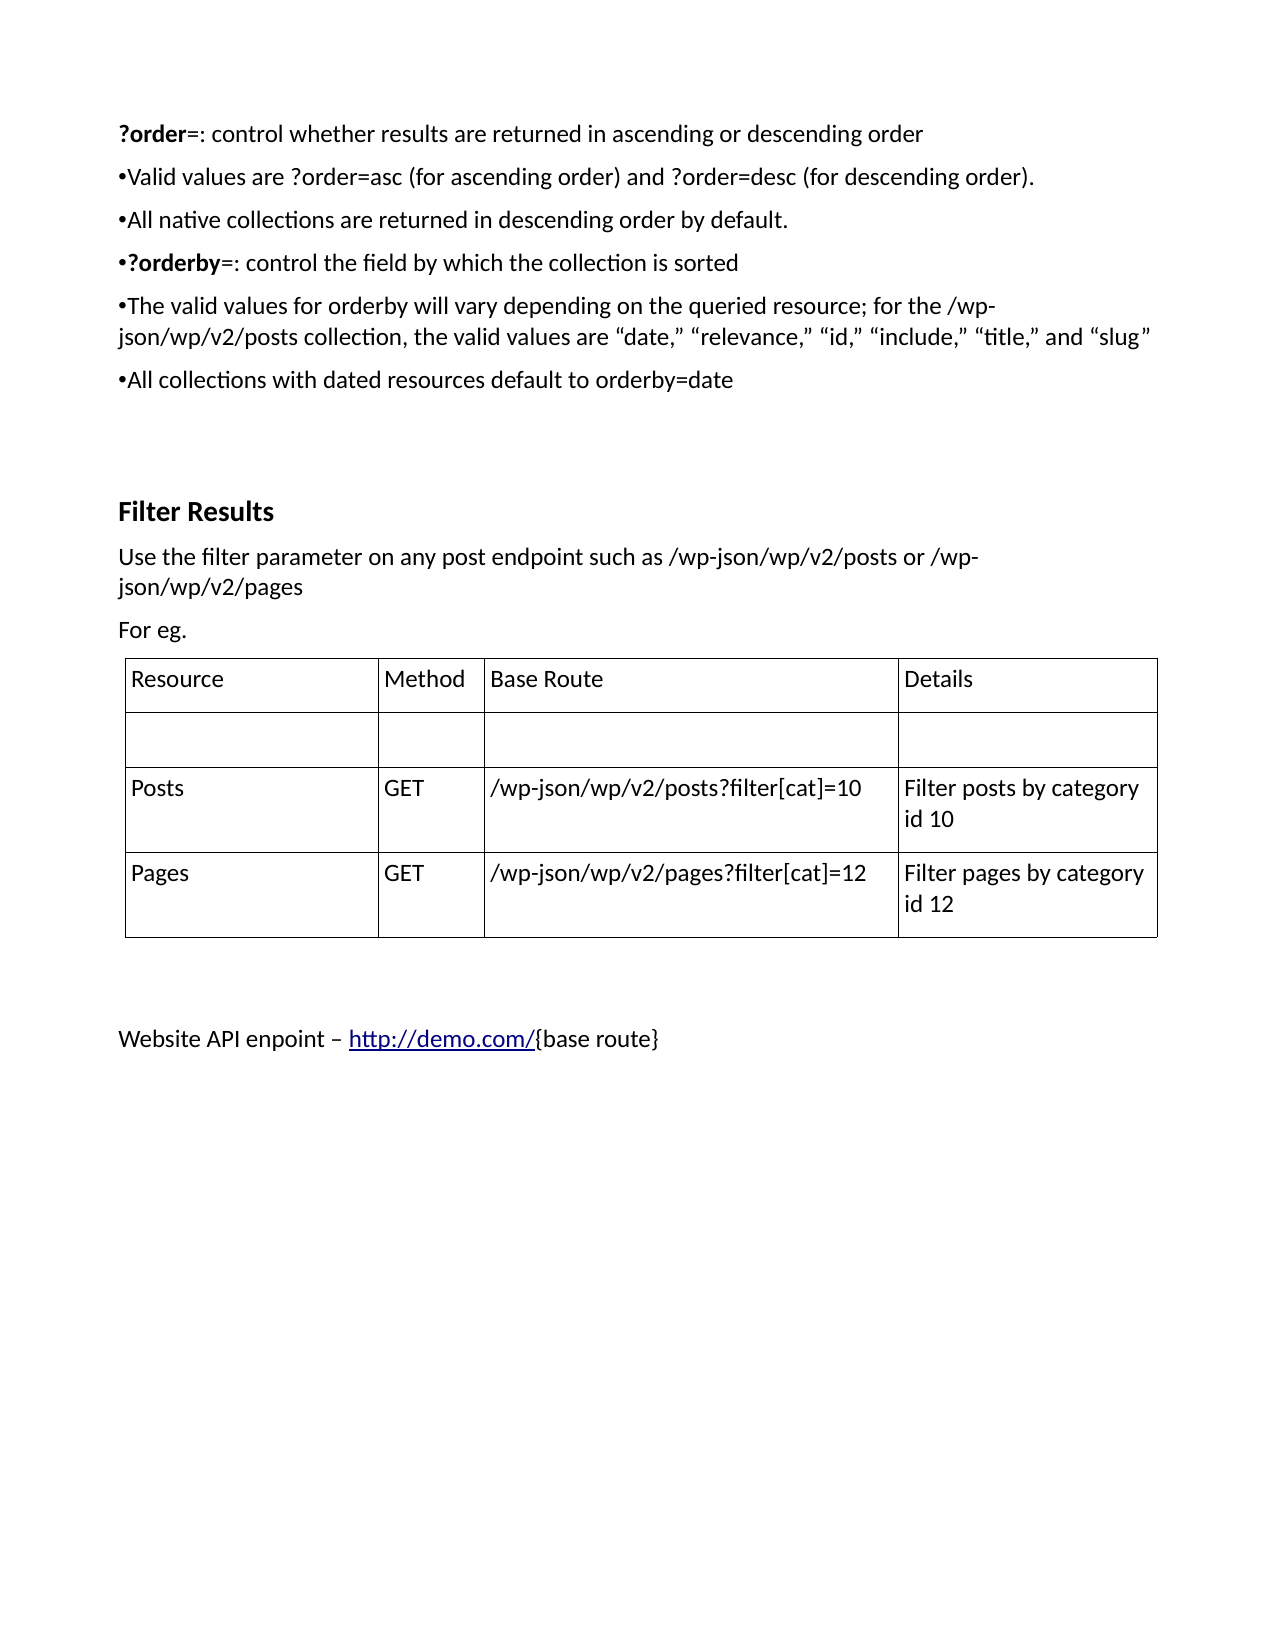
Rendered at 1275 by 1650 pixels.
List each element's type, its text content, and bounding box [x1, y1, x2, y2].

table_cell /wp-json/wp/v2/pages?filter[cat]=12 [485, 853, 898, 937]
table_cell [126, 713, 378, 767]
list All native collections are returned in descending order by default. [118, 204, 1157, 235]
list Valid values are ?order=asc (for ascending order) and ?order=desc (for descending order). [118, 161, 1157, 192]
table_header Base Route [485, 659, 898, 712]
list All collections with dated resources default to orderby=date [118, 364, 1157, 394]
table_header Resource [126, 659, 378, 712]
table_cell Posts [126, 768, 378, 852]
text For eg. [118, 614, 1157, 645]
text Filter Results [118, 493, 1157, 528]
text Use the filter parameter on any post endpoint such as /wp-json/wp/v2/posts or /wp-json/wp/v2/pages [118, 541, 1157, 602]
list The valid values for orderby will vary depending on the queried resource; for the /wp-json/wp/v2/posts collection, the valid values are “date,” “relevance,” “id,” “include,” “title,” and “slug” [118, 290, 1157, 351]
table_cell [485, 713, 898, 767]
table_cell /wp-json/wp/v2/posts?filter[cat]=10 [485, 768, 898, 852]
list ?orderby=: control the field by which the collection is sorted [118, 247, 1157, 278]
table_cell Filter pages by category id 12 [899, 853, 1157, 937]
text Website API enpoint – http://demo.com/{base route} [118, 1023, 1157, 1053]
table_cell GET [379, 853, 484, 937]
table_cell GET [379, 768, 484, 852]
table_cell Filter posts by category id 10 [899, 768, 1157, 852]
text ?order=: control whether results are returned in ascending or descending order [118, 118, 1157, 149]
table_cell [899, 713, 1157, 767]
table_header Method [379, 659, 484, 712]
table_cell [379, 713, 484, 767]
table_header Details [899, 659, 1157, 712]
table_cell Pages [126, 853, 378, 937]
